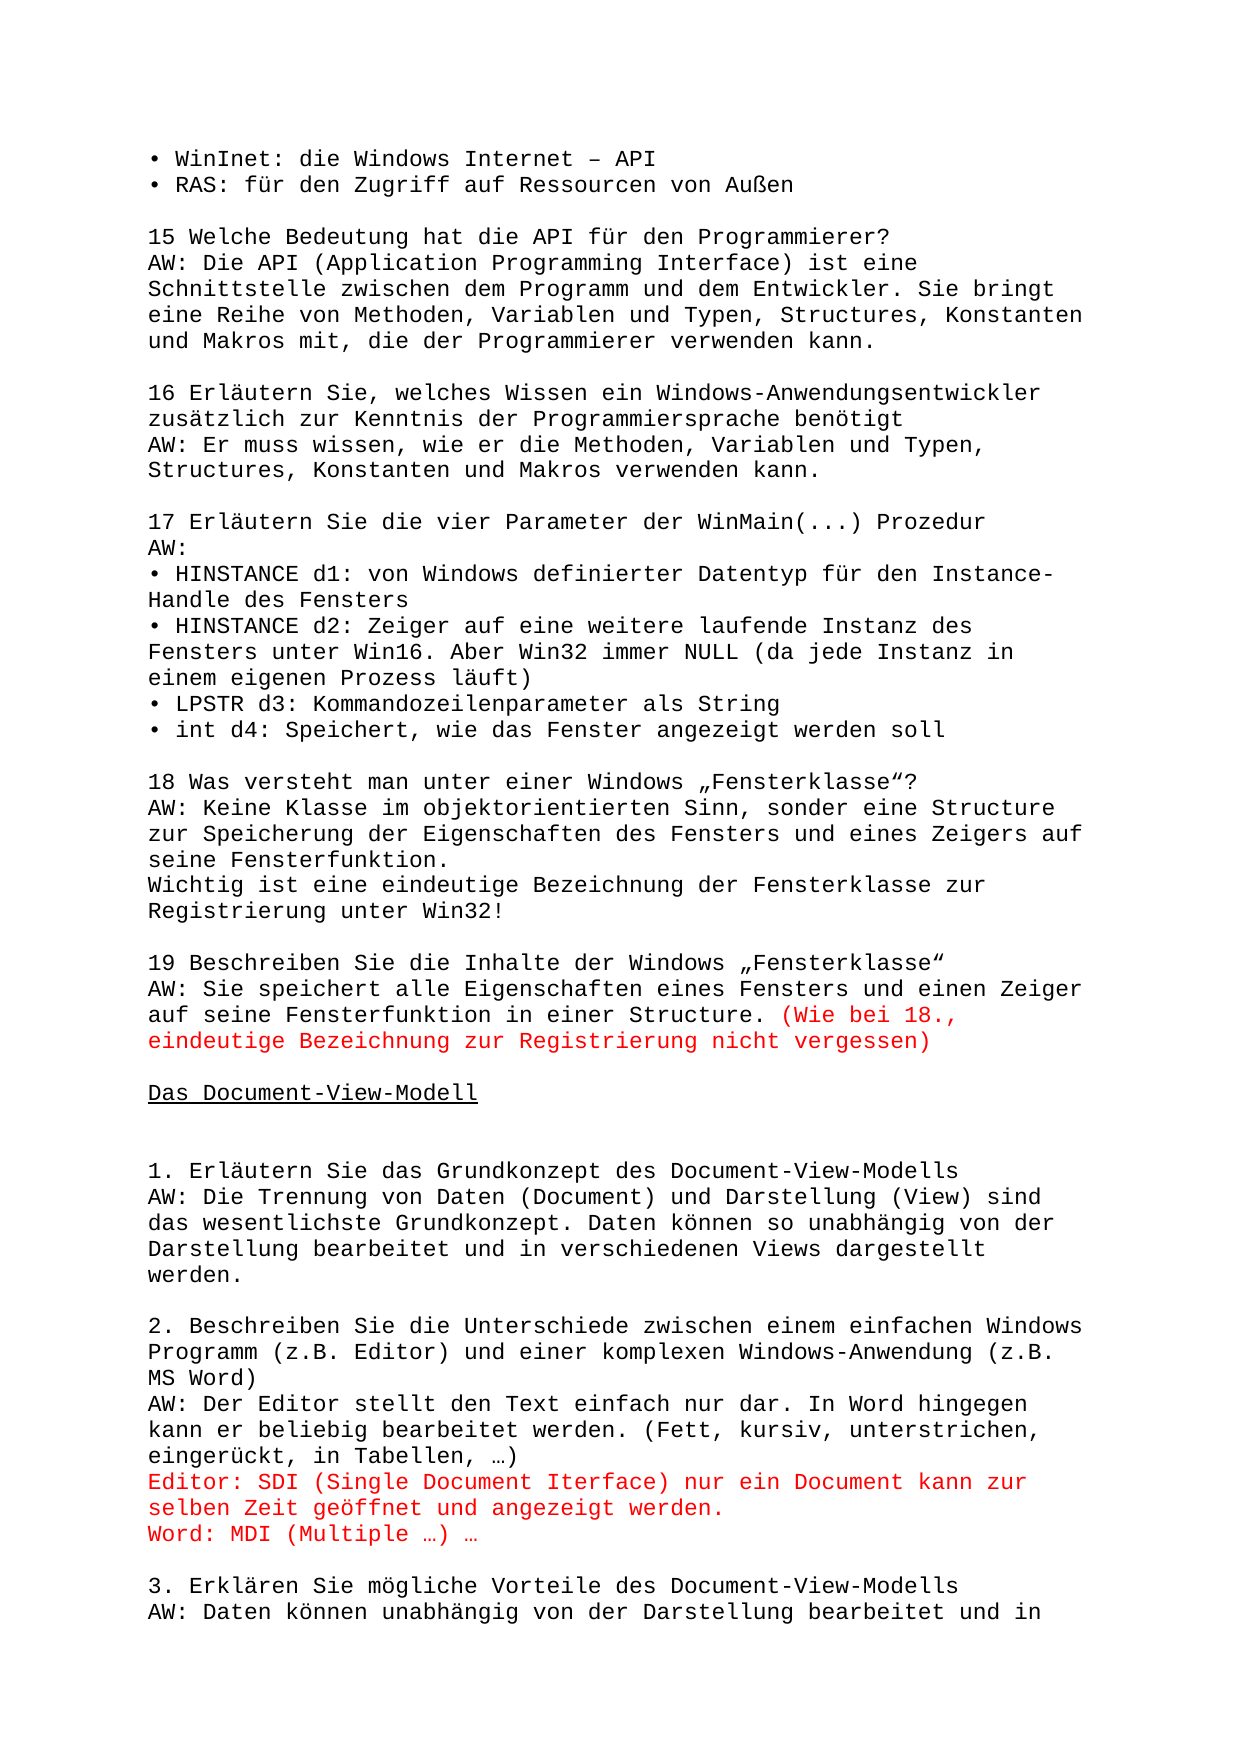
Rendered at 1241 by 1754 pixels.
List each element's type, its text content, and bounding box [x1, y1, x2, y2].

text AW: Er muss wissen, wie er die Methoden, Variablen und Typen, Structures, Konstanten und Makros verwenden kann. [148, 433, 1093, 485]
text • int d4: Speichert, wie das Fenster angezeigt werden soll [148, 718, 1093, 744]
text 2. Beschreiben Sie die Unterschiede zwischen einem einfachen Windows Programm (z.B. Editor) und einer komplexen Windows-Anwendung (z.B. MS Word) [148, 1315, 1093, 1393]
text • RAS: für den Zugriff auf Ressourcen von Außen [148, 173, 1093, 199]
text • HINSTANCE d1: von Windows definierter Datentyp für den Instance-Handle des Fensters [148, 563, 1093, 614]
text Das Document-View-Modell [148, 1081, 1093, 1107]
text zusätzlich zur Kenntnis der Programmiersprache benötigt [148, 407, 1093, 433]
text eingerückt, in Tabellen, …) [148, 1444, 1093, 1470]
text AW: Die API (Application Programming Interface) ist eine Schnittstelle zwischen dem Programm und dem Entwickler. Sie bringt eine Reihe von Methoden, Variablen und Typen, Structures, Konstanten und Makros mit, die der Programmierer verwenden kann. [148, 251, 1093, 355]
text 15 Welche Bedeutung hat die API für den Programmierer? [148, 225, 1093, 251]
text kann er beliebig bearbeitet werden. (Fett, kursiv, unterstrichen, [148, 1418, 1093, 1444]
text AW: Der Editor stellt den Text einfach nur dar. In Word hingegen [148, 1393, 1093, 1418]
text • LPSTR d3: Kommandozeilenparameter als String [148, 692, 1093, 718]
text AW: Die Trennung von Daten (Document) und Darstellung (View) sind das wesentlichste Grundkonzept. Daten können so unabhängig von der Darstellung bearbeitet und in verschiedenen Views dargestellt werden. [148, 1185, 1093, 1289]
text AW: Daten können unabhängig von der Darstellung bearbeitet und in [148, 1600, 1093, 1626]
text AW: Sie speichert alle Eigenschaften eines Fensters und einen Zeiger auf seine Fensterfunktion in einer Structure. (Wie bei 18., eindeutige Bezeichnung zur Registrierung nicht vergessen) [148, 978, 1093, 1055]
text 16 Erläutern Sie, welches Wissen ein Windows-Anwendungsentwickler [148, 381, 1093, 407]
text AW: [148, 537, 1093, 563]
text 18 Was versteht man unter einer Windows „Fensterklasse“? [148, 770, 1093, 796]
text AW: Keine Klasse im objektorientierten Sinn, sonder eine Structure zur Speicherung der Eigenschaften des Fensters und eines Zeigers auf seine Fensterfunktion. [148, 796, 1093, 874]
text 19 Beschreiben Sie die Inhalte der Windows „Fensterklasse“ [148, 952, 1093, 978]
text • WinInet: die Windows Internet – API [148, 148, 1093, 173]
text Wichtig ist eine eindeutige Bezeichnung der Fensterklasse zur Registrierung unter Win32! [148, 874, 1093, 926]
text Word: MDI (Multiple …) … [148, 1522, 1093, 1548]
text 17 Erläutern Sie die vier Parameter der WinMain(...) Prozedur [148, 511, 1093, 537]
text • HINSTANCE d2: Zeiger auf eine weitere laufende Instanz des Fensters unter Win16. Aber Win32 immer NULL (da jede Instanz in einem eigenen Prozess läuft) [148, 614, 1093, 692]
text Editor: SDI (Single Document Iterface) nur ein Document kann zur selben Zeit geöffnet und angezeigt werden. [148, 1470, 1093, 1522]
text 1. Erläutern Sie das Grundkonzept des Document-View-Modells [148, 1159, 1093, 1185]
text 3. Erklären Sie mögliche Vorteile des Document-View-Modells [148, 1574, 1093, 1600]
